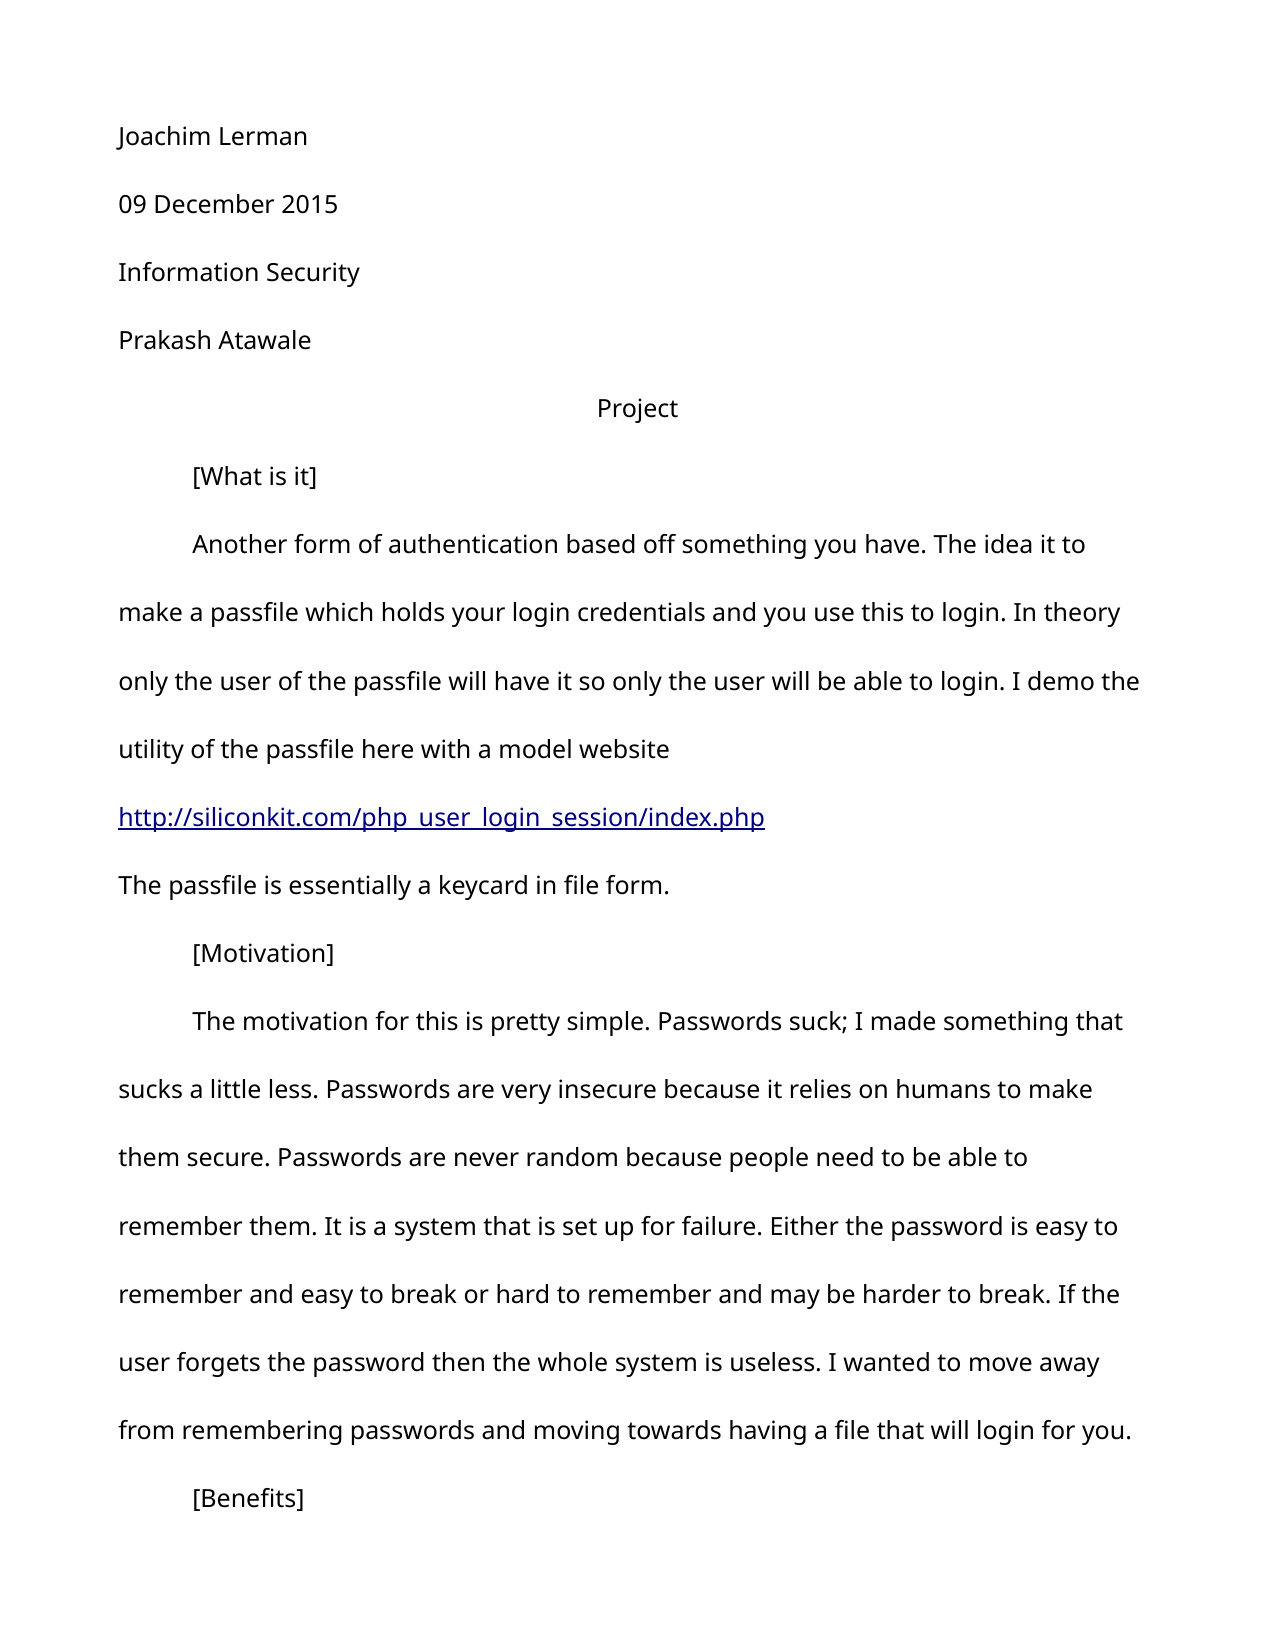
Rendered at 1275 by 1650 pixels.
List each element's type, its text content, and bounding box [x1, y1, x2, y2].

text Joachim Lerman [118, 118, 1157, 152]
text 09 December 2015 [118, 186, 1157, 220]
text Another form of authentication based off something you have. The idea it to make a passfile which holds your login credentials and you use this to login. In theory only the user of the passfile will have it so only the user will be able to login. I demo the utility of the passfile here with a model website http://siliconkit.com/php_user_login_session/index.php [118, 527, 1157, 833]
text Prakash Atawale [118, 322, 1157, 357]
text [Benefits] [118, 1481, 1157, 1515]
text The passfile is essentially a keycard in file form. [118, 867, 1157, 902]
text [Motivation] [118, 936, 1157, 970]
text [What is it] [118, 459, 1157, 493]
text Information Security [118, 254, 1157, 288]
text Project [118, 391, 1157, 425]
text The motivation for this is pretty simple. Passwords suck; I made something that sucks a little less. Passwords are very insecure because it relies on humans to make them secure. Passwords are never random because people need to be able to remember them. It is a system that is set up for failure. Either the password is easy to remember and easy to break or hard to remember and may be harder to break. If the user forgets the password then the whole system is useless. I wanted to move away from remembering passwords and moving towards having a file that will login for you. [118, 1004, 1157, 1447]
